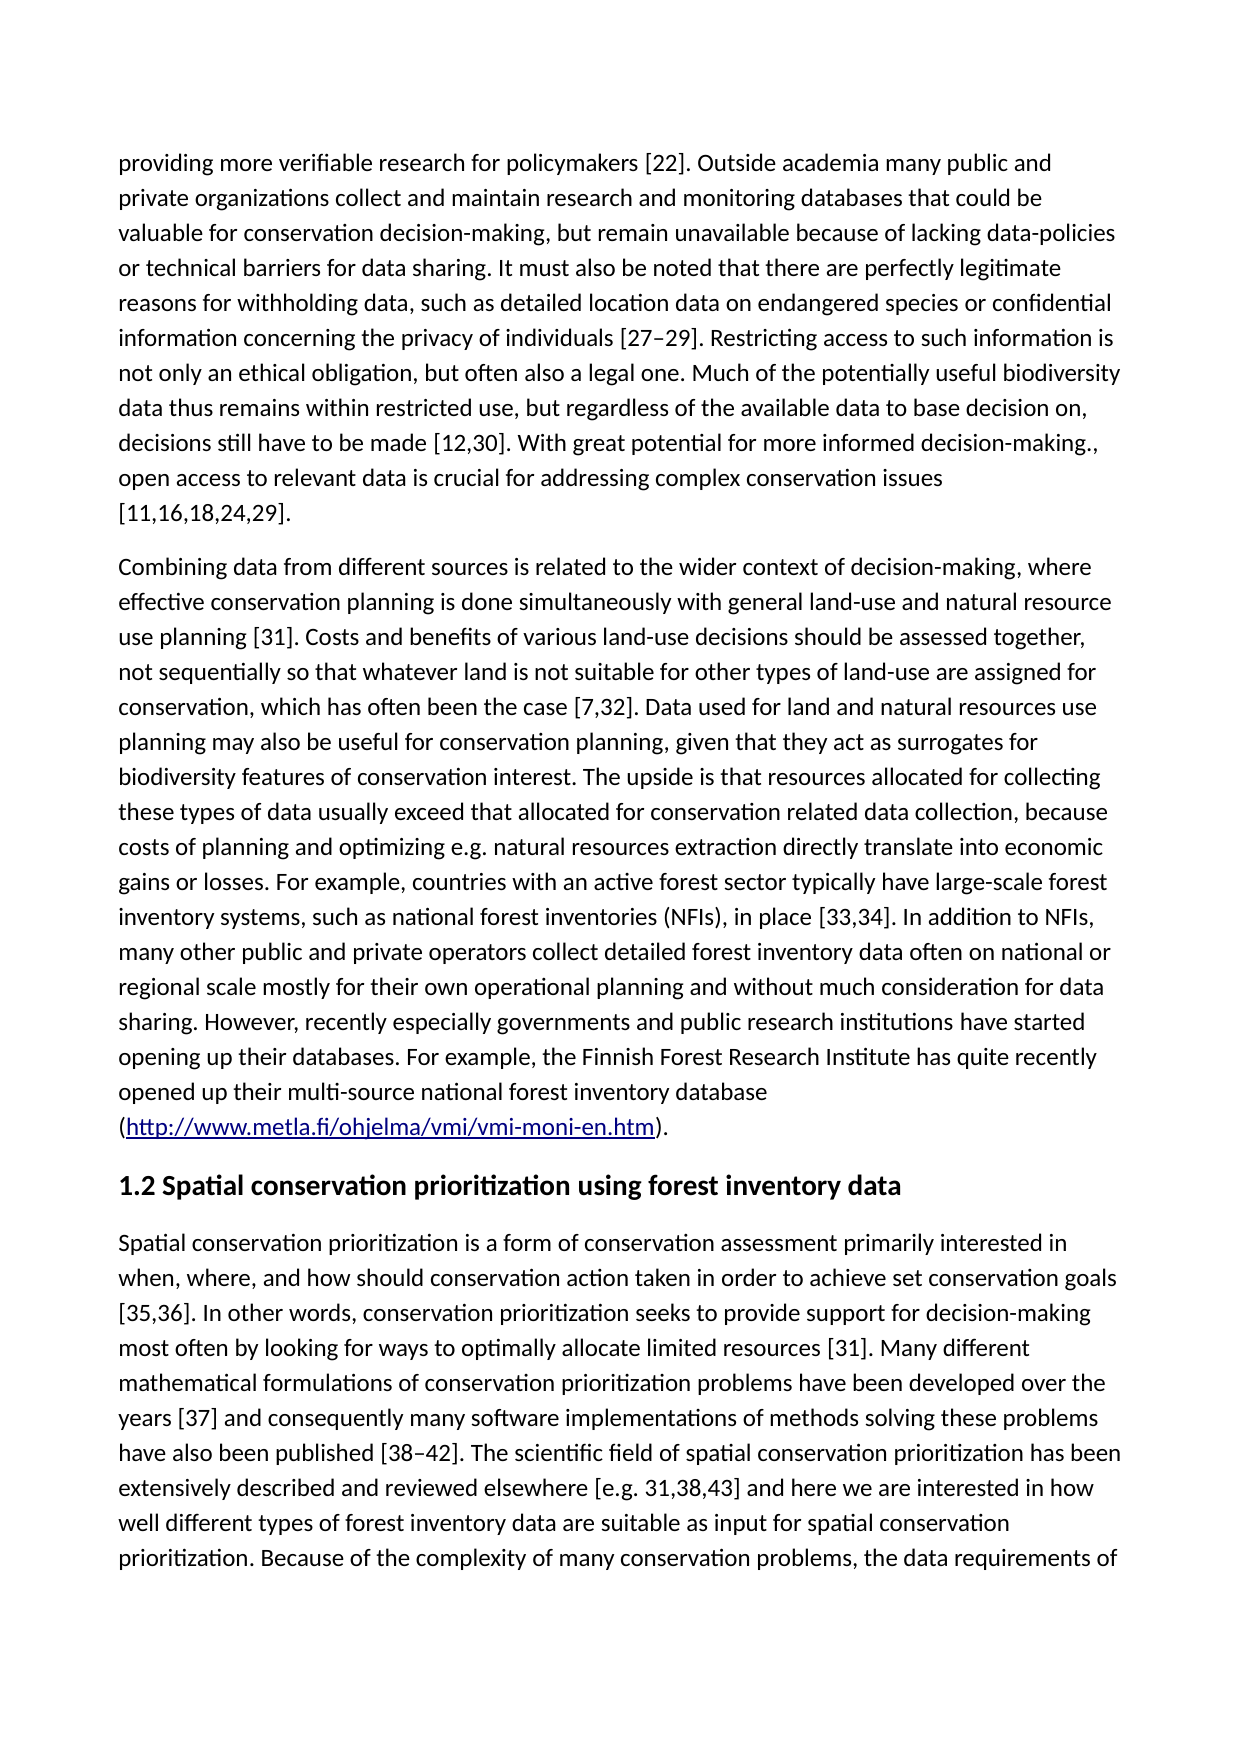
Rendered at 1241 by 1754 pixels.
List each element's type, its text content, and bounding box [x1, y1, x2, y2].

text Spatial conservation prioritization is a form of conservation assessment primarily interested in when, where, and how should conservation action taken in order to achieve set conservation goals [35,36]⁠. In other words, conservation prioritization seeks to provide support for decision-making most often by looking for ways to optimally allocate limited resources [31]⁠. Many different mathematical formulations of conservation prioritization problems have been developed over the years [37]⁠ and consequently many software implementations of methods solving these problems have also been published [38–42]⁠. The scientific field of spatial conservation prioritization has been extensively described and reviewed elsewhere [e.g. 31,38,43]⁠ and here we are interested in how well different types of forest inventory data are suitable as input for spatial conservation prioritization. Because of the complexity of many conservation problems, the data requirements of [118, 1227, 1122, 1572]
subtitle 1.2 Spatial conservation prioritization using forest inventory data [118, 1167, 1122, 1203]
text providing more verifiable research for policymakers [22]⁠. Outside academia many public and private organizations collect and maintain research and monitoring databases that could be valuable for conservation decision-making, but remain unavailable because of lacking data-policies or technical barriers for data sharing. It must also be noted that there are perfectly legitimate reasons for withholding data, such as detailed location data on endangered species or confidential information concerning the privacy of individuals [27–29]⁠. Restricting access to such information is not only an ethical obligation, but often also a legal one. Much of the potentially useful biodiversity data thus remains within restricted use, but regardless of the available data to base decision on, decisions still have to be made [12,30]⁠. With great potential for more informed decision-making., open access to relevant data is crucial for addressing complex conservation issues [11,16,18,24,29]⁠. [118, 148, 1122, 528]
text Combining data from different sources is related to the wider context of decision-making, where effective conservation planning is done simultaneously with general land-use and natural resource use planning [31]⁠. Costs and benefits of various land-use decisions should be assessed together, not sequentially so that whatever land is not suitable for other types of land-use are assigned for conservation, which has often been the case [7,32]⁠. Data used for land and natural resources use planning may also be useful for conservation planning, given that they act as surrogates for biodiversity features of conservation interest. The upside is that resources allocated for collecting these types of data usually exceed that allocated for conservation related data collection, because costs of planning and optimizing e.g. natural resources extraction directly translate into economic gains or losses. For example, countries with an active forest sector typically have large-scale forest inventory systems, such as national forest inventories (NFIs), in place [33,34]⁠. In addition to NFIs, many other public and private operators collect detailed forest inventory data often on national or regional scale mostly for their own operational planning and without much consideration for data sharing. However, recently especially governments and public research institutions have started opening up their databases. For example, the Finnish Forest Research Institute has quite recently opened up their multi-source national forest inventory database (http://www.metla.fi/ohjelma/vmi/vmi-moni-en.htm). [118, 551, 1122, 1142]
